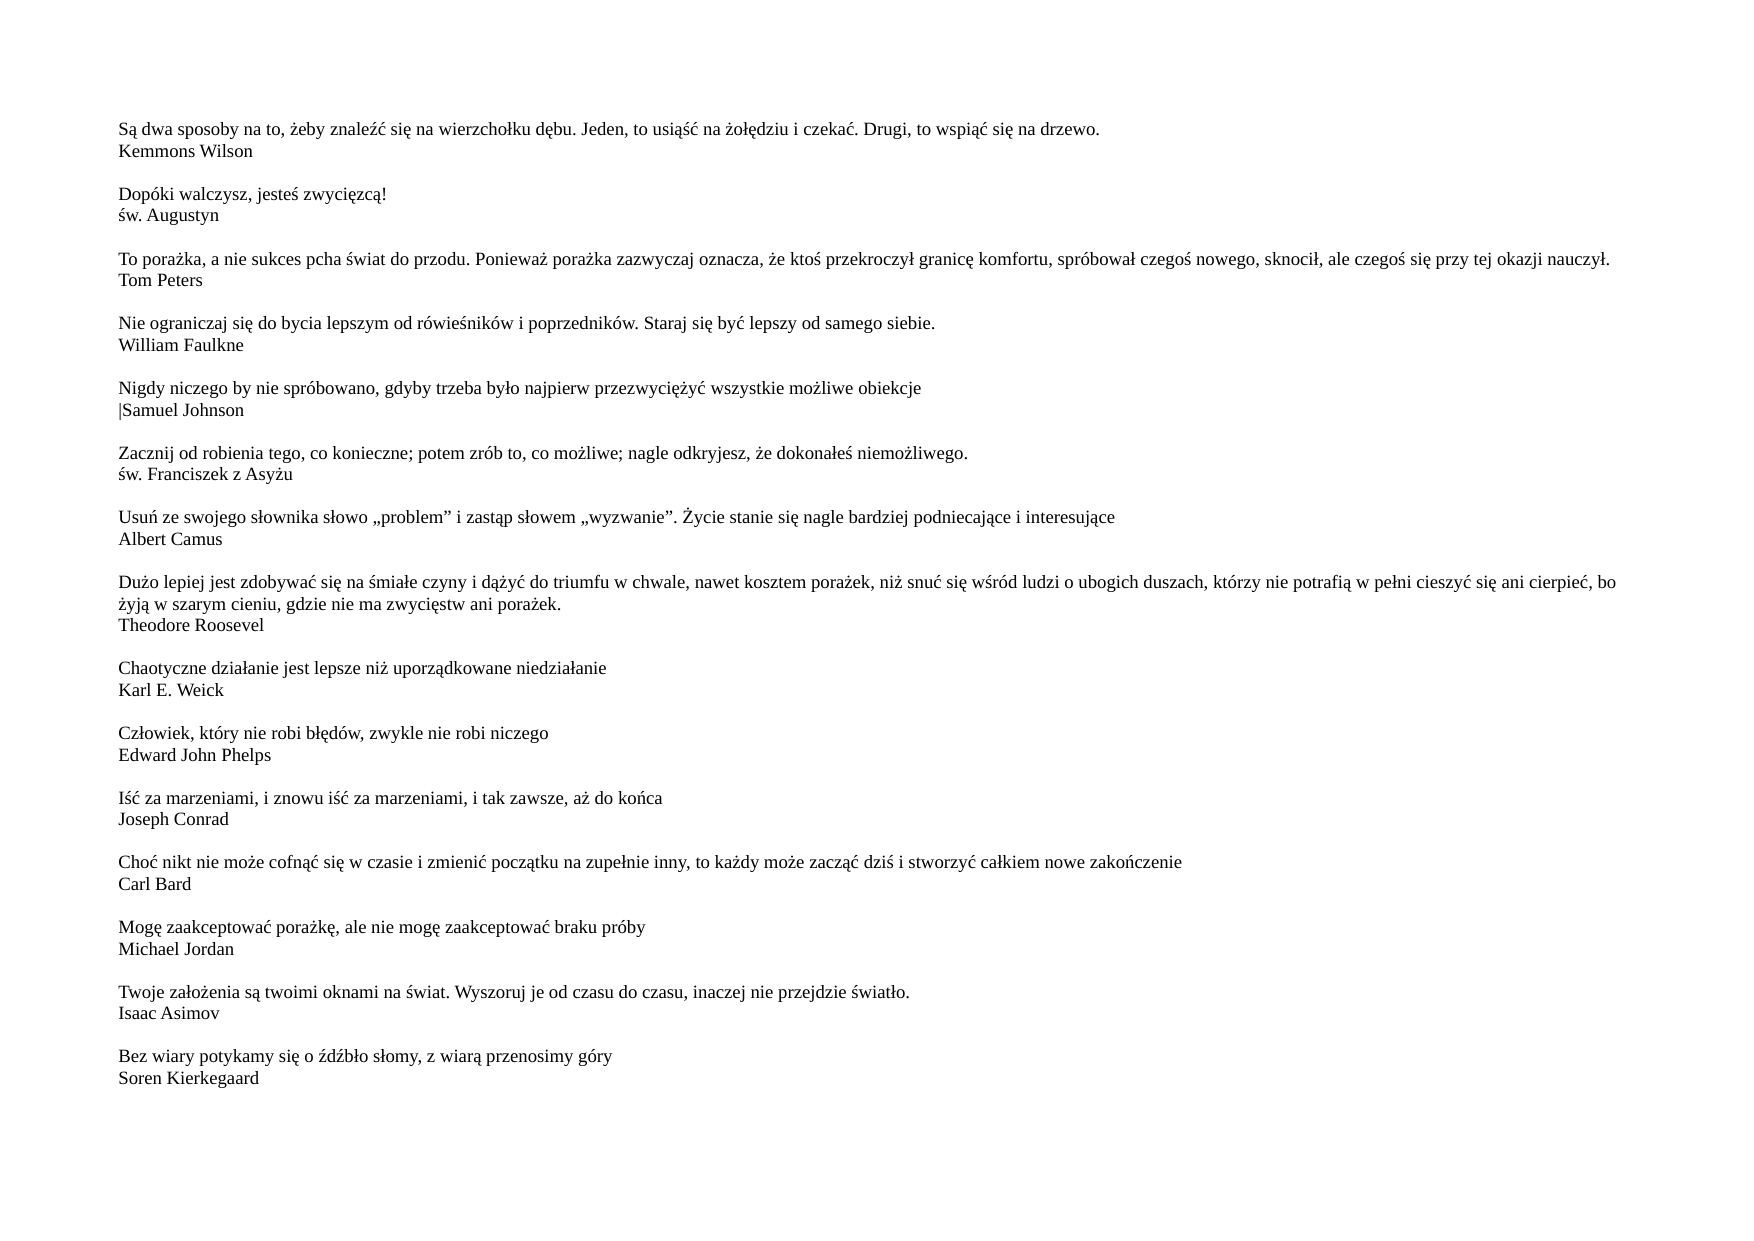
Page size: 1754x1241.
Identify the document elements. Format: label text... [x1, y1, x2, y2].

text św. Franciszek z Asyżu [118, 463, 1636, 485]
text Joseph Conrad [118, 808, 1636, 830]
text Dopóki walczysz, jesteś zwycięzcą! [118, 183, 1636, 204]
text Theodore Roosevel [118, 614, 1636, 636]
text To porażka, a nie sukces pcha świat do przodu. Ponieważ porażka zazwyczaj oznacza, że ktoś przekroczył granicę komfortu, spróbował czegoś nowego, sknocił, ale czegoś się przy tej okazji nauczył. [118, 247, 1636, 269]
text William Faulkne [118, 334, 1636, 355]
text Nie ograniczaj się do bycia lepszym od rówieśników i poprzedników. Staraj się być lepszy od samego siebie. [118, 312, 1636, 334]
text Człowiek, który nie robi błędów, zwykle nie robi niczego [118, 722, 1636, 743]
text Iść za marzeniami, i znowu iść za marzeniami, i tak zawsze, aż do końca [118, 787, 1636, 808]
text Twoje założenia są twoimi oknami na świat. Wyszoruj je od czasu do czasu, inaczej nie przejdzie światło. [118, 981, 1636, 1002]
text Edward John Phelps [118, 743, 1636, 765]
text Michael Jordan [118, 937, 1636, 959]
text Usuń ze swojego słownika słowo „problem” i zastąp słowem „wyzwanie”. Życie stanie się nagle bardziej podniecające i interesujące [118, 506, 1636, 528]
text Bez wiary potykamy się o źdźbło słomy, z wiarą przenosimy góry [118, 1045, 1636, 1067]
text |Samuel Johnson [118, 398, 1636, 420]
text Carl Bard [118, 873, 1636, 894]
text Soren Kierkegaard [118, 1067, 1636, 1088]
text Dużo lepiej jest zdobywać się na śmiałe czyny i dążyć do triumfu w chwale, nawet kosztem porażek, niż snuć się wśród ludzi o ubogich duszach, którzy nie potrafią w pełni cieszyć się ani cierpieć, bo żyją w szarym cieniu, gdzie nie ma zwycięstw ani porażek. [118, 571, 1636, 614]
text Chaotyczne działanie jest lepsze niż uporządkowane niedziałanie [118, 657, 1636, 679]
text Tom Peters [118, 269, 1636, 291]
text Kemmons Wilson [118, 140, 1636, 161]
text Zacznij od robienia tego, co konieczne; potem zrób to, co możliwe; nagle odkryjesz, że dokonałeś niemożliwego. [118, 442, 1636, 463]
text św. Augustyn [118, 204, 1636, 226]
text Choć nikt nie może cofnąć się w czasie i zmienić początku na zupełnie inny, to każdy może zacząć dziś i stworzyć całkiem nowe zakończenie [118, 851, 1636, 873]
text Albert Camus [118, 528, 1636, 549]
text Nigdy niczego by nie spróbowano, gdyby trzeba było najpierw przezwyciężyć wszystkie możliwe obiekcje [118, 377, 1636, 398]
text Są dwa sposoby na to, żeby znaleźć się na wierzchołku dębu. Jeden, to usiąść na żołędziu i czekać. Drugi, to wspiąć się na drzewo. [118, 118, 1636, 140]
text Karl E. Weick [118, 679, 1636, 700]
text Isaac Asimov [118, 1002, 1636, 1024]
text Mogę zaakceptować porażkę, ale nie mogę zaakceptować braku próby [118, 916, 1636, 937]
